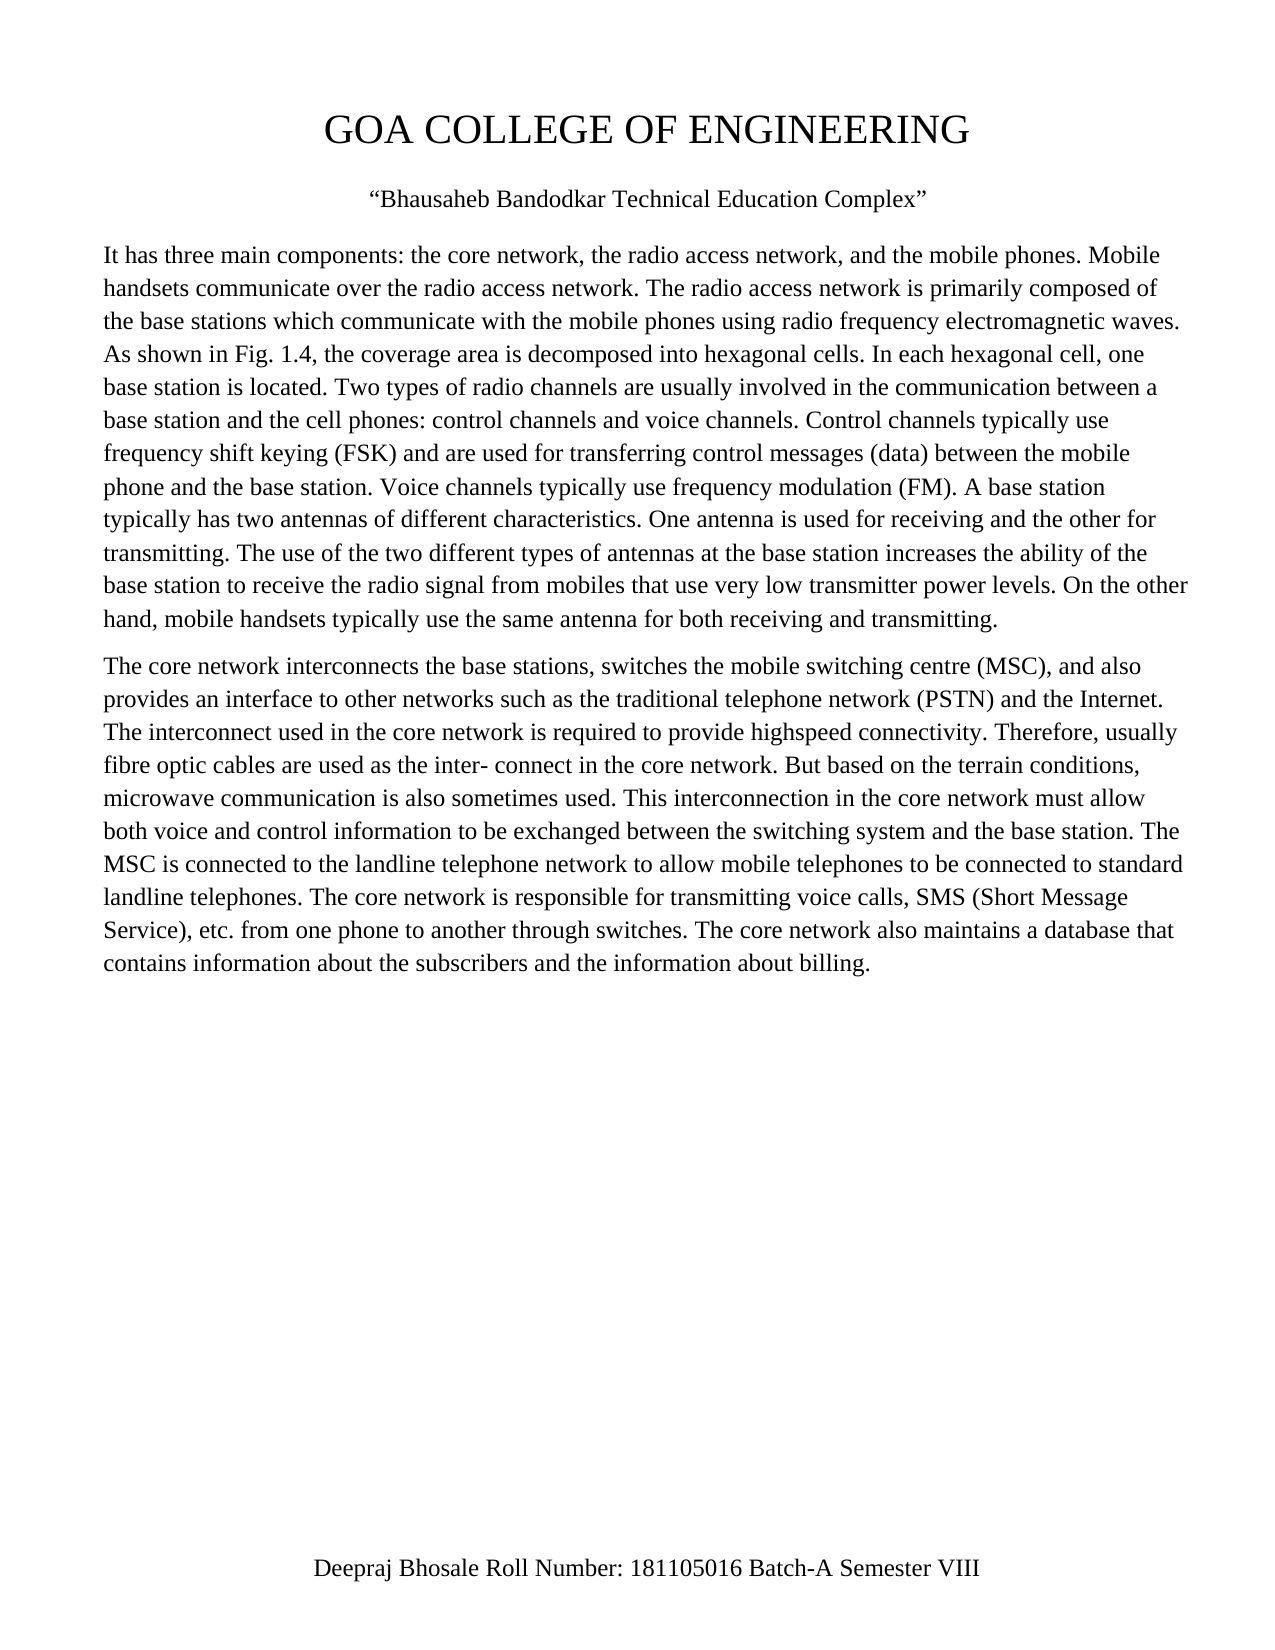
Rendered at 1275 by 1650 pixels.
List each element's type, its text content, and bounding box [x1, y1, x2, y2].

text It has three main components: the core network, the radio access network, and the mobile phones. Mobile handsets communicate over the radio access network. The radio access network is primarily composed of the base stations which communicate with the mobile phones using radio frequency electromagnetic waves. As shown in Fig. 1.4, the coverage area is decomposed into hexagonal cells. In each hexagonal cell, one base station is located. Two types of radio channels are usually involved in the communication between a base station and the cell phones: control channels and voice channels. Control channels typically use frequency shift keying (FSK) and are used for transferring control messages (data) between the mobile phone and the base station. Voice channels typically use frequency modulation (FM). A base station typically has two antennas of different characteristics. One antenna is used for receiving and the other for transmitting. The use of the two different types of antennas at the base station increases the ability of the base station to receive the radio signal from mobiles that use very low transmitter power levels. On the other hand, mobile handsets typically use the same antenna for both receiving and transmitting. [103, 240, 1191, 632]
text The core network interconnects the base stations, switches the mobile switching centre (MSC), and also provides an interface to other networks such as the traditional telephone network (PSTN) and the Internet. The interconnect used in the core network is required to provide highspeed connectivity. Therefore, usually fibre optic cables are used as the inter- connect in the core network. But based on the terrain conditions, microwave communication is also sometimes used. This interconnection in the core network must allow both voice and control information to be exchanged between the switching system and the base station. The MSC is connected to the landline telephone network to allow mobile telephones to be connected to standard landline telephones. The core network is responsible for transmitting voice calls, SMS (Short Message Service), etc. from one phone to another through switches. The core network also maintains a database that contains information about the subscribers and the information about billing. [103, 651, 1191, 977]
